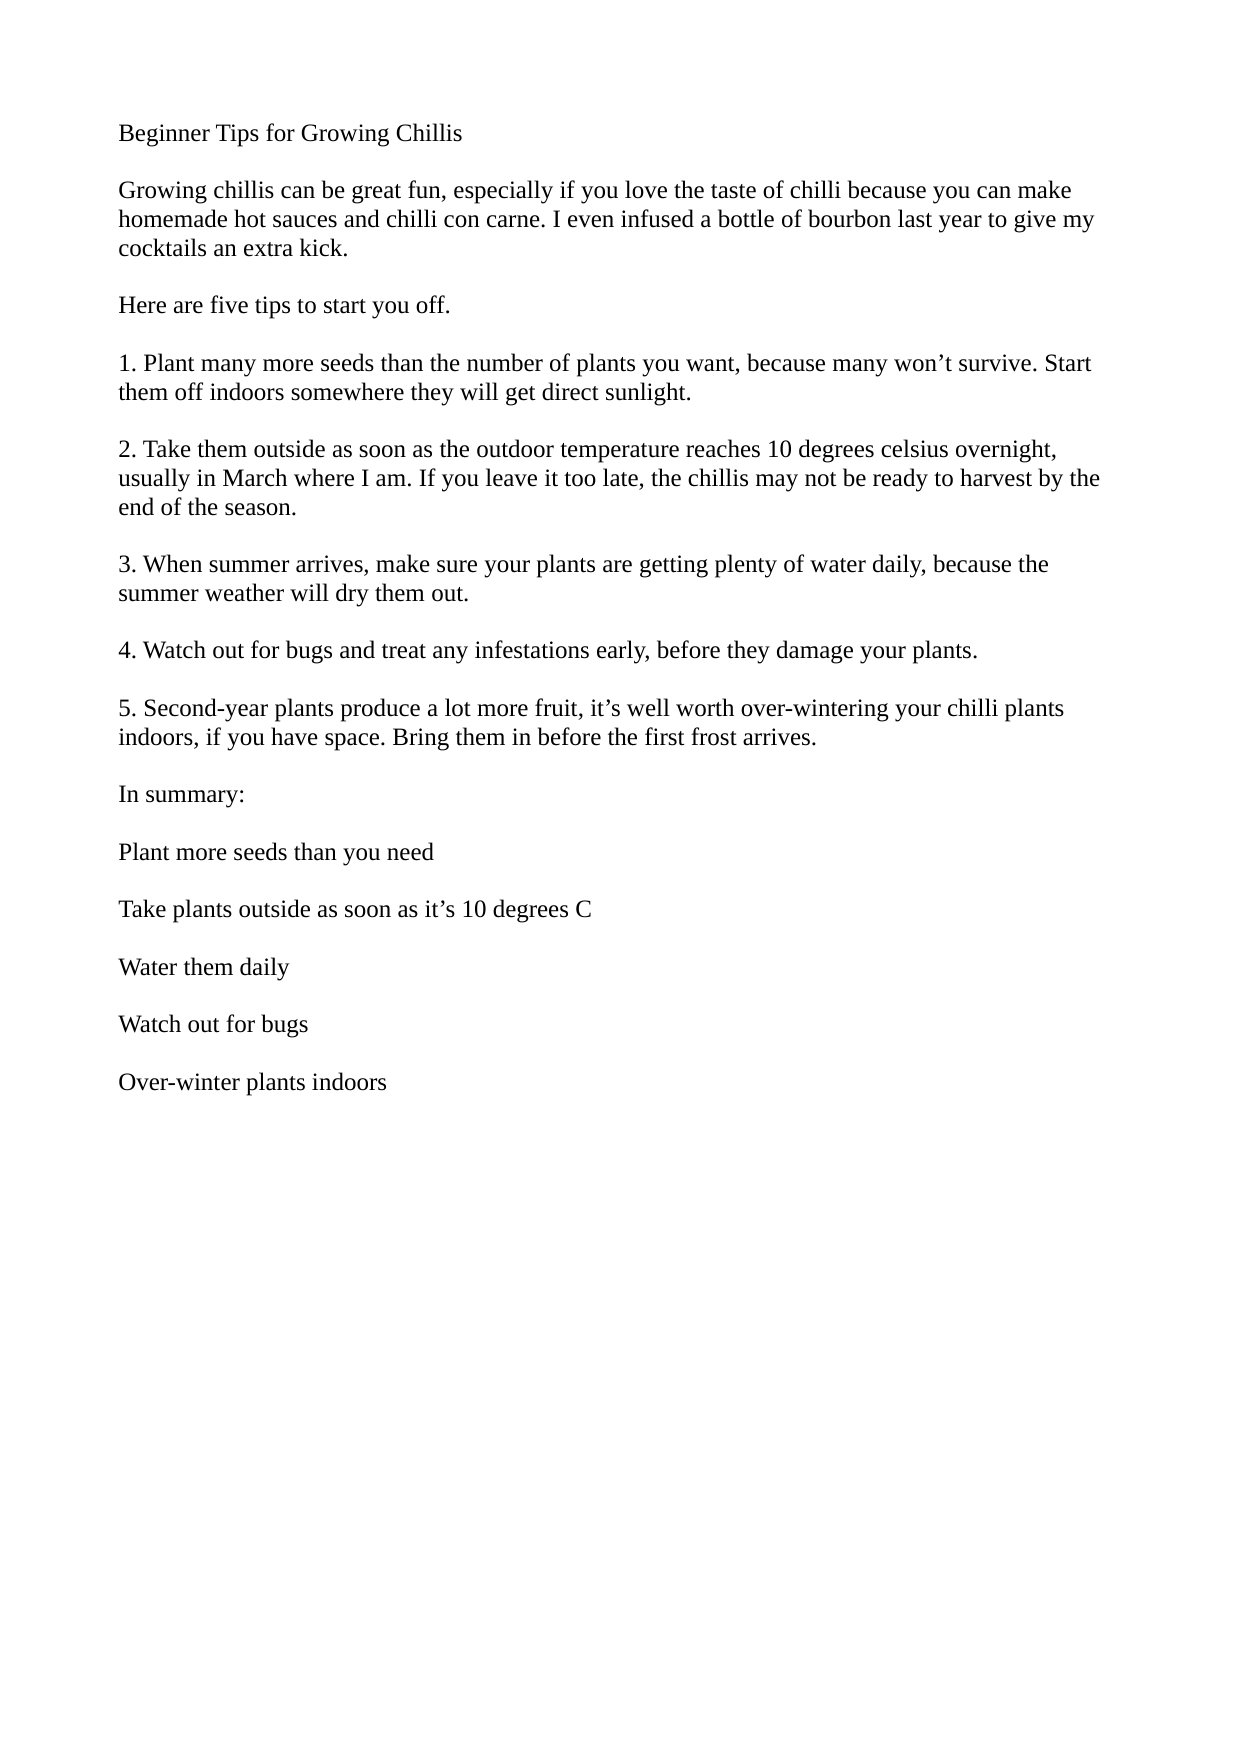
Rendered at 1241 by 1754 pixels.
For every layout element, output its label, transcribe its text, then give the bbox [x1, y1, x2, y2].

text Water them daily [118, 952, 1122, 981]
text 1. Plant many more seeds than the number of plants you want, because many won’t survive. Start them off indoors somewhere they will get direct sunlight. [118, 348, 1122, 406]
text Beginner Tips for Growing Chillis [118, 118, 1122, 147]
text Over-winter plants indoors [118, 1067, 1122, 1096]
text Growing chillis can be great fun, especially if you love the taste of chilli because you can make homemade hot sauces and chilli con carne. I even infused a bottle of bourbon last year to give my cocktails an extra kick. [118, 176, 1122, 262]
text 3. When summer arrives, make sure your plants are getting plenty of water daily, because the summer weather will dry them out. 4. Watch out for bugs and treat any infestations early, before they damage your plants. [118, 549, 1122, 664]
text 2. Take them outside as soon as the outdoor temperature reaches 10 degrees celsius overnight, usually in March where I am. If you leave it too late, the chillis may not be ready to harvest by the end of the season. [118, 434, 1122, 521]
text 5. Second-year plants produce a lot more fruit, it’s well worth over-wintering your chilli plants indoors, if you have space. Bring them in before the first frost arrives. In summary: Plant more seeds than you need Take plants outside as soon as it’s 10 degrees C [118, 693, 1122, 923]
text Here are five tips to start you off. [118, 291, 1122, 319]
text Watch out for bugs [118, 1009, 1122, 1038]
